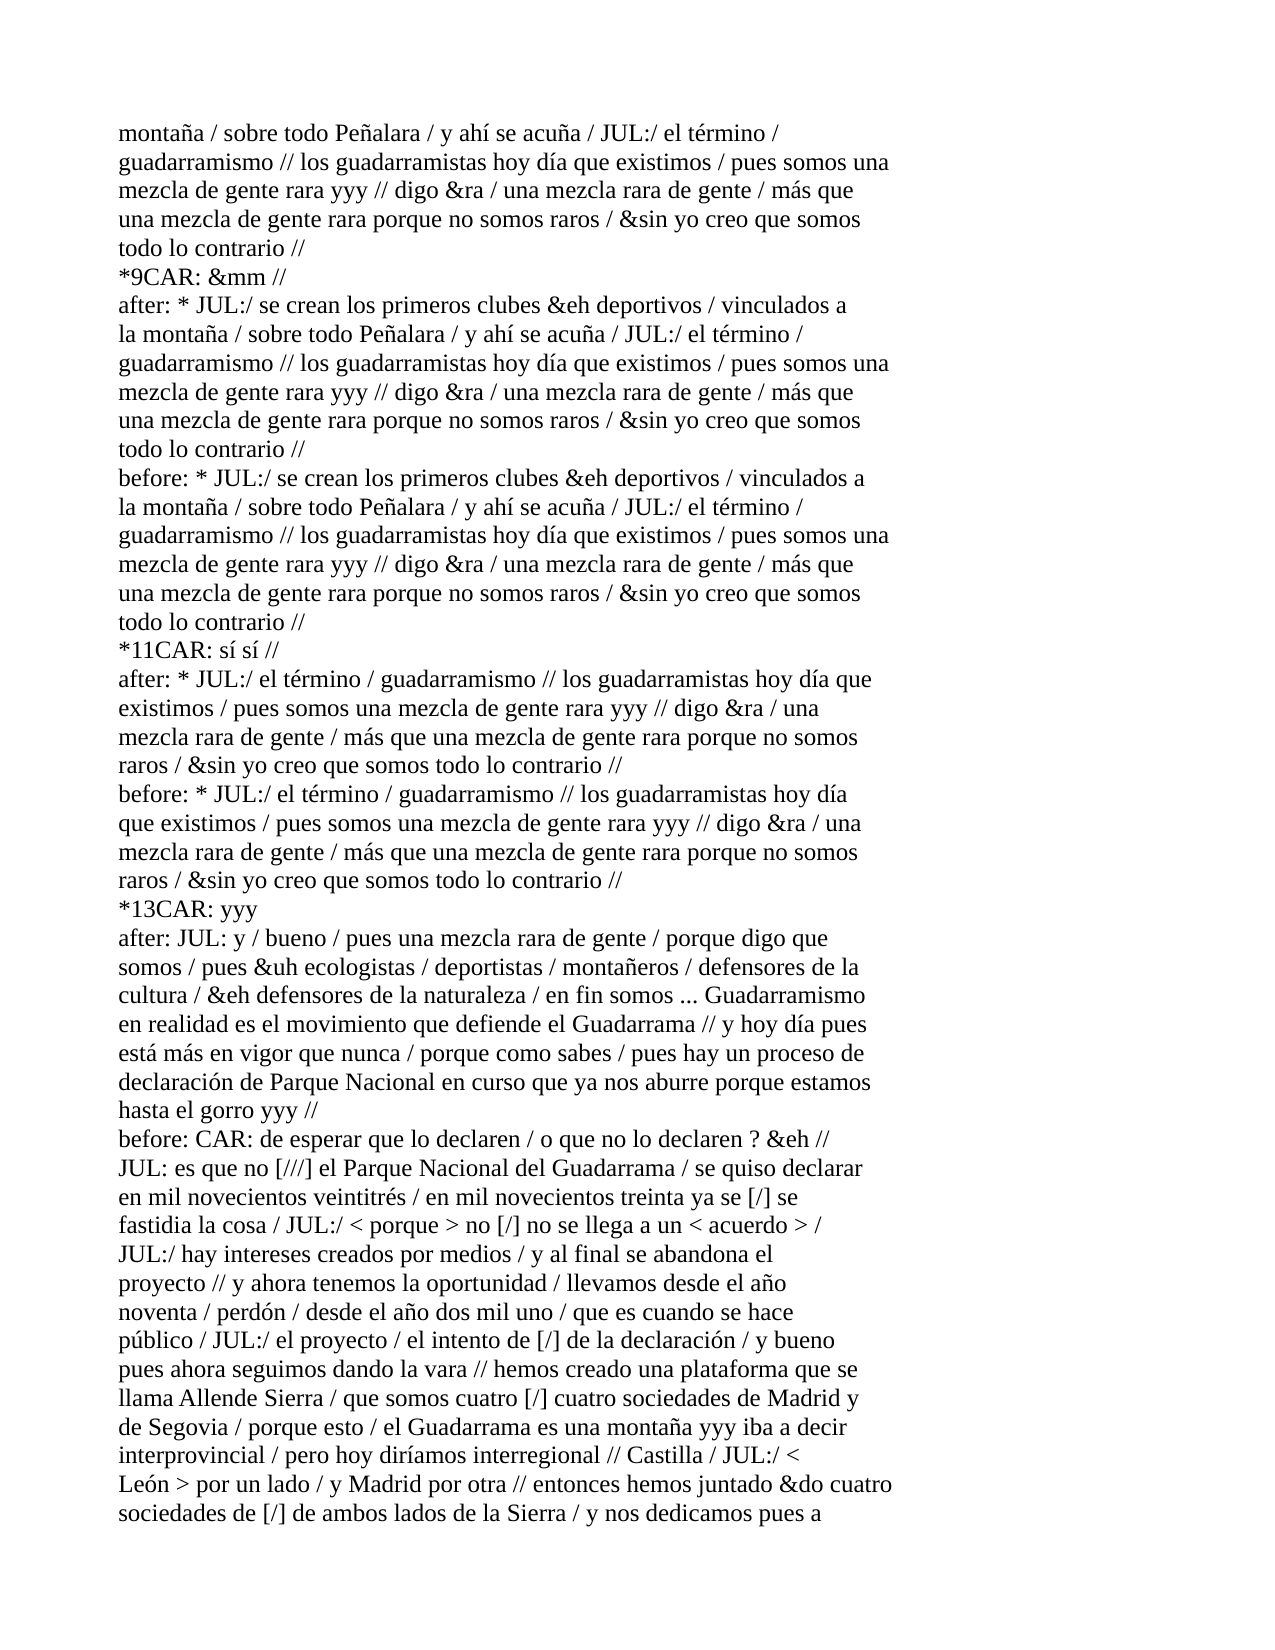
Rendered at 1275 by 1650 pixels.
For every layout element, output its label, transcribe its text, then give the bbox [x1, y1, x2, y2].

text sociedades de [/] de ambos lados de la Sierra / y nos dedicamos pues a [118, 1498, 1157, 1527]
text montaña / sobre todo Peñalara / y ahí se acuña / JUL:/ el término / [118, 118, 1157, 147]
text mezcla de gente rara yyy // digo &ra / una mezcla rara de gente / más que [118, 549, 1157, 578]
text JUL: es que no [///] el Parque Nacional del Guadarrama / se quiso declarar [118, 1153, 1157, 1182]
text cultura / &eh defensores de la naturaleza / en fin somos ... Guadarramismo [118, 981, 1157, 1009]
text noventa / perdón / desde el año dos mil uno / que es cuando se hace [118, 1297, 1157, 1326]
text guadarramismo // los guadarramistas hoy día que existimos / pues somos una [118, 348, 1157, 377]
text en realidad es el movimiento que defiende el Guadarrama // y hoy día pues [118, 1009, 1157, 1038]
text raros / &sin yo creo que somos todo lo contrario // [118, 866, 1157, 894]
text raros / &sin yo creo que somos todo lo contrario // [118, 751, 1157, 779]
text en mil novecientos veintitrés / en mil novecientos treinta ya se [/] se [118, 1182, 1157, 1211]
text una mezcla de gente rara porque no somos raros / &sin yo creo que somos [118, 204, 1157, 233]
text todo lo contrario // [118, 607, 1157, 636]
text la montaña / sobre todo Peñalara / y ahí se acuña / JUL:/ el término / [118, 319, 1157, 348]
text mezcla rara de gente / más que una mezcla de gente rara porque no somos [118, 722, 1157, 751]
text existimos / pues somos una mezcla de gente rara yyy // digo &ra / una [118, 693, 1157, 722]
text *13CAR: yyy [118, 894, 1157, 923]
text León > por un lado / y Madrid por otra // entonces hemos juntado &do cuatro [118, 1469, 1157, 1498]
text una mezcla de gente rara porque no somos raros / &sin yo creo que somos [118, 578, 1157, 607]
text interprovincial / pero hoy diríamos interregional // Castilla / JUL:/ < [118, 1441, 1157, 1469]
text before: CAR: de esperar que lo declaren / o que no lo declaren ? &eh // [118, 1124, 1157, 1153]
text mezcla de gente rara yyy // digo &ra / una mezcla rara de gente / más que [118, 377, 1157, 406]
text proyecto // y ahora tenemos la oportunidad / llevamos desde el año [118, 1268, 1157, 1297]
text está más en vigor que nunca / porque como sabes / pues hay un proceso de [118, 1038, 1157, 1067]
text llama Allende Sierra / que somos cuatro [/] cuatro sociedades de Madrid y [118, 1383, 1157, 1412]
text guadarramismo // los guadarramistas hoy día que existimos / pues somos una [118, 147, 1157, 176]
text guadarramismo // los guadarramistas hoy día que existimos / pues somos una [118, 521, 1157, 549]
text before: * JUL:/ el término / guadarramismo // los guadarramistas hoy día [118, 779, 1157, 808]
text *9CAR: &mm // [118, 262, 1157, 291]
text mezcla de gente rara yyy // digo &ra / una mezcla rara de gente / más que [118, 176, 1157, 204]
text de Segovia / porque esto / el Guadarrama es una montaña yyy iba a decir [118, 1412, 1157, 1441]
text *11CAR: sí sí // [118, 636, 1157, 664]
text after: JUL: y / bueno / pues una mezcla rara de gente / porque digo que [118, 923, 1157, 952]
text todo lo contrario // [118, 233, 1157, 262]
text todo lo contrario // [118, 434, 1157, 463]
text JUL:/ hay intereses creados por medios / y al final se abandona el [118, 1239, 1157, 1268]
text fastidia la cosa / JUL:/ < porque > no [/] no se llega a un < acuerdo > / [118, 1211, 1157, 1239]
text pues ahora seguimos dando la vara // hemos creado una plataforma que se [118, 1354, 1157, 1383]
text hasta el gorro yyy // [118, 1096, 1157, 1124]
text before: * JUL:/ se crean los primeros clubes &eh deportivos / vinculados a [118, 463, 1157, 492]
text público / JUL:/ el proyecto / el intento de [/] de la declaración / y bueno [118, 1326, 1157, 1354]
text mezcla rara de gente / más que una mezcla de gente rara porque no somos [118, 837, 1157, 866]
text que existimos / pues somos una mezcla de gente rara yyy // digo &ra / una [118, 808, 1157, 837]
text una mezcla de gente rara porque no somos raros / &sin yo creo que somos [118, 406, 1157, 434]
text la montaña / sobre todo Peñalara / y ahí se acuña / JUL:/ el término / [118, 492, 1157, 521]
text after: * JUL:/ se crean los primeros clubes &eh deportivos / vinculados a [118, 291, 1157, 319]
text after: * JUL:/ el término / guadarramismo // los guadarramistas hoy día que [118, 664, 1157, 693]
text somos / pues &uh ecologistas / deportistas / montañeros / defensores de la [118, 952, 1157, 981]
text declaración de Parque Nacional en curso que ya nos aburre porque estamos [118, 1067, 1157, 1096]
